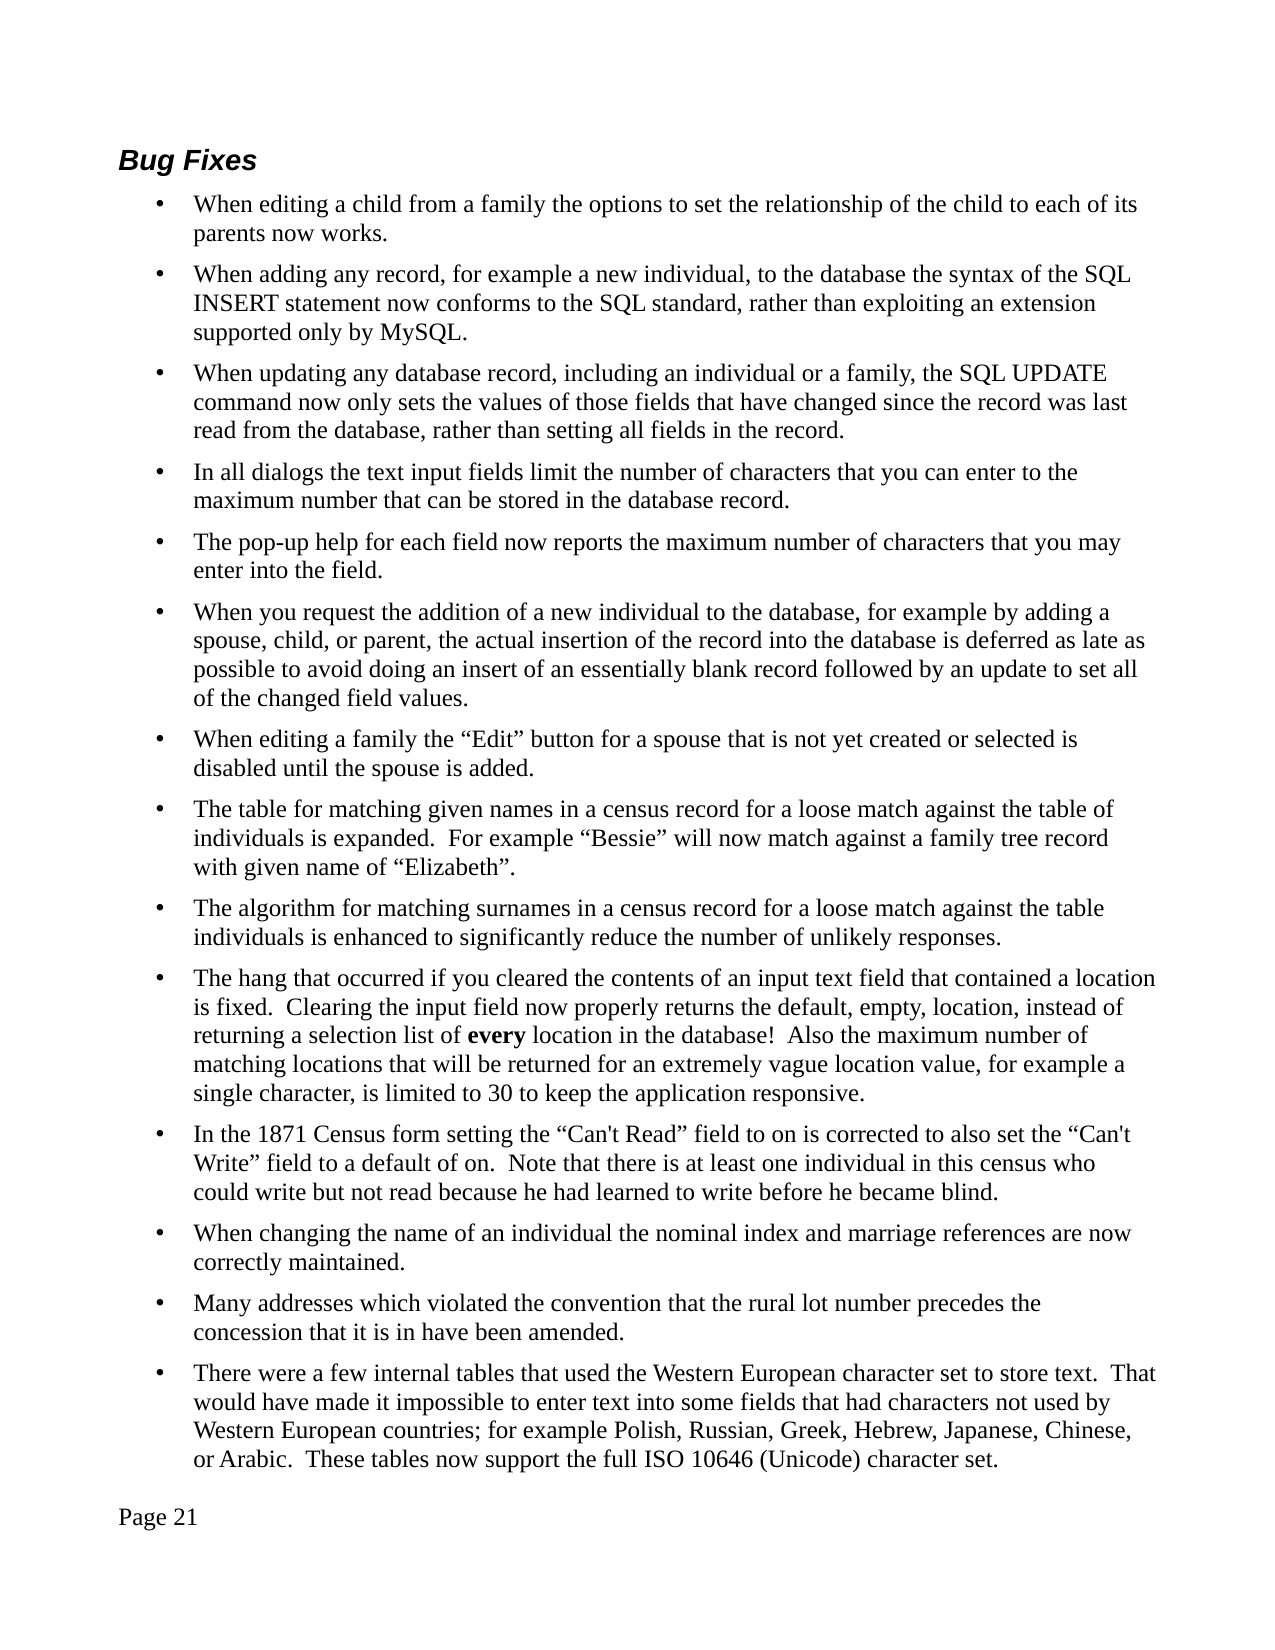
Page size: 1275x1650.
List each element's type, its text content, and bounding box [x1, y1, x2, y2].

list Many addresses which violated the convention that the rural lot number precedes the concession that it is in have been amended. [156, 1288, 1157, 1345]
list In all dialogs the text input fields limit the number of characters that you can enter to the maximum number that can be stored in the database record. [156, 457, 1157, 514]
list When updating any database record, including an individual or a family, the SQL UPDATE command now only sets the values of those fields that have changed since the record was last read from the database, rather than setting all fields in the record. [156, 358, 1157, 444]
list In the 1871 Census form setting the “Can't Read” field to on is corrected to also set the “Can't Write” field to a default of on. Note that there is at least one individual in this census who could write but not read because he had learned to write before he became blind. [156, 1119, 1157, 1205]
list When editing a child from a family the options to set the relationship of the child to each of its parents now works. [156, 189, 1157, 247]
list The hang that occurred if you cleared the contents of an input text field that contained a location is fixed. Clearing the input field now properly returns the default, empty, location, instead of returning a selection list of every location in the database! Also the maximum number of matching locations that will be returned for an extremely vague location value, for example a single character, is limited to 30 to keep the application responsive. [156, 963, 1157, 1107]
list When editing a family the “Edit” button for a spouse that is not yet created or selected is disabled until the spouse is added. [156, 724, 1157, 782]
list The table for matching given names in a census record for a loose match against the table of individuals is expanded. For example “Bessie” will now match against a family tree record with given name of “Elizabeth”. [156, 794, 1157, 880]
list When changing the name of an individual the nominal index and marriage references are now correctly maintained. [156, 1218, 1157, 1275]
list The algorithm for matching surnames in a census record for a loose match against the table individuals is enhanced to significantly reduce the number of unlikely responses. [156, 893, 1157, 950]
list There were a few internal tables that used the Western European character set to store text. That would have made it impossible to enter text into some fields that had characters not used by Western European countries; for example Polish, Russian, Greek, Hebrew, Japanese, Chinese, or Arabic. These tables now support the full ISO 10646 (Unicode) character set. [156, 1358, 1157, 1473]
list When you request the addition of a new individual to the database, for example by adding a spouse, child, or parent, the actual insertion of the record into the database is deferred as late as possible to avoid doing an insert of an essentially blank record followed by an update to set all of the changed field values. [156, 597, 1157, 712]
list When adding any record, for example a new individual, to the database the syntax of the SQL INSERT statement now conforms to the SQL standard, rather than exploiting an extension supported only by MySQL. [156, 259, 1157, 345]
list The pop-up help for each field now reports the maximum number of characters that you may enter into the field. [156, 527, 1157, 584]
subtitle Bug Fixes [118, 143, 1157, 177]
